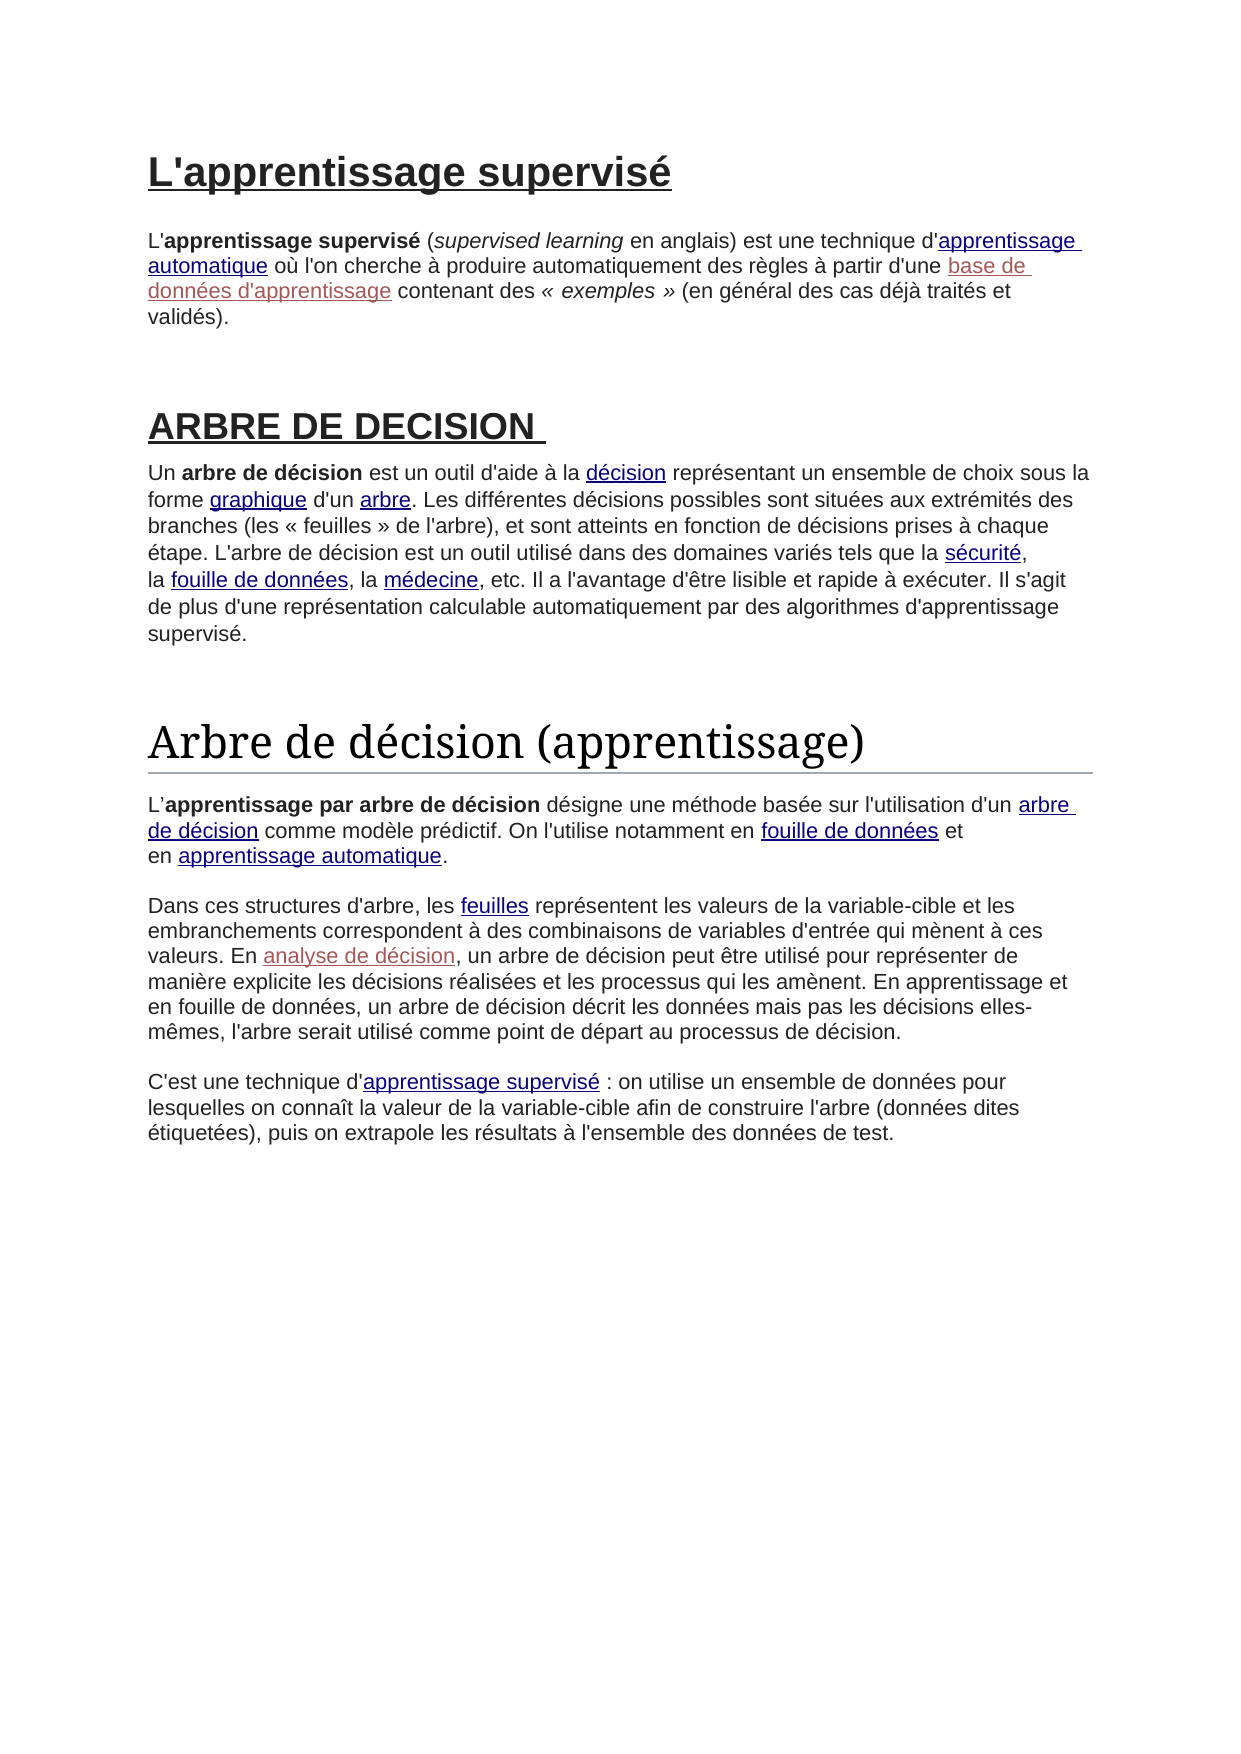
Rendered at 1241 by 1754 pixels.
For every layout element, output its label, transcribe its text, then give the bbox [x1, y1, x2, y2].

text ARBRE DE DECISION [148, 404, 1093, 447]
text Dans ces structures d'arbre, les feuilles représentent les valeurs de la variable-cible et les embranchements correspondent à des combinaisons de variables d'entrée qui mènent à ces valeurs. En analyse de décision, un arbre de décision peut être utilisé pour représenter de manière explicite les décisions réalisées et les processus qui les amènent. En apprentissage et en fouille de données, un arbre de décision décrit les données mais pas les décisions elles-mêmes, l'arbre serait utilisé comme point de départ au processus de décision. [148, 893, 1093, 1044]
text L’apprentissage par arbre de décision désigne une méthode basée sur l'utilisation d'un arbre de décision comme modèle prédictif. On l'utilise notamment en fouille de données et en apprentissage automatique. [148, 792, 1093, 868]
subtitle Arbre de décision (apprentissage) [148, 711, 1093, 772]
text C'est une technique d'apprentissage supervisé : on utilise un ensemble de données pour lesquelles on connaît la valeur de la variable-cible afin de construire l'arbre (données dites étiquetées), puis on extrapole les résultats à l'ensemble des données de test. [148, 1069, 1093, 1145]
text L'apprentissage supervisé [148, 148, 1093, 196]
text L'apprentissage supervisé (supervised learning en anglais) est une technique d'apprentissage automatique où l'on cherche à produire automatiquement des règles à partir d'une base de données d'apprentissage contenant des « exemples » (en général des cas déjà traités et validés). [148, 228, 1093, 329]
text Un arbre de décision est un outil d'aide à la décision représentant un ensemble de choix sous la forme graphique d'un arbre. Les différentes décisions possibles sont situées aux extrémités des branches (les « feuilles » de l'arbre), et sont atteints en fonction de décisions prises à chaque étape. L'arbre de décision est un outil utilisé dans des domaines variés tels que la sécurité, la fouille de données, la médecine, etc. Il a l'avantage d'être lisible et rapide à exécuter. Il s'agit de plus d'une représentation calculable automatiquement par des algorithmes d'apprentissage supervisé. [148, 460, 1093, 646]
